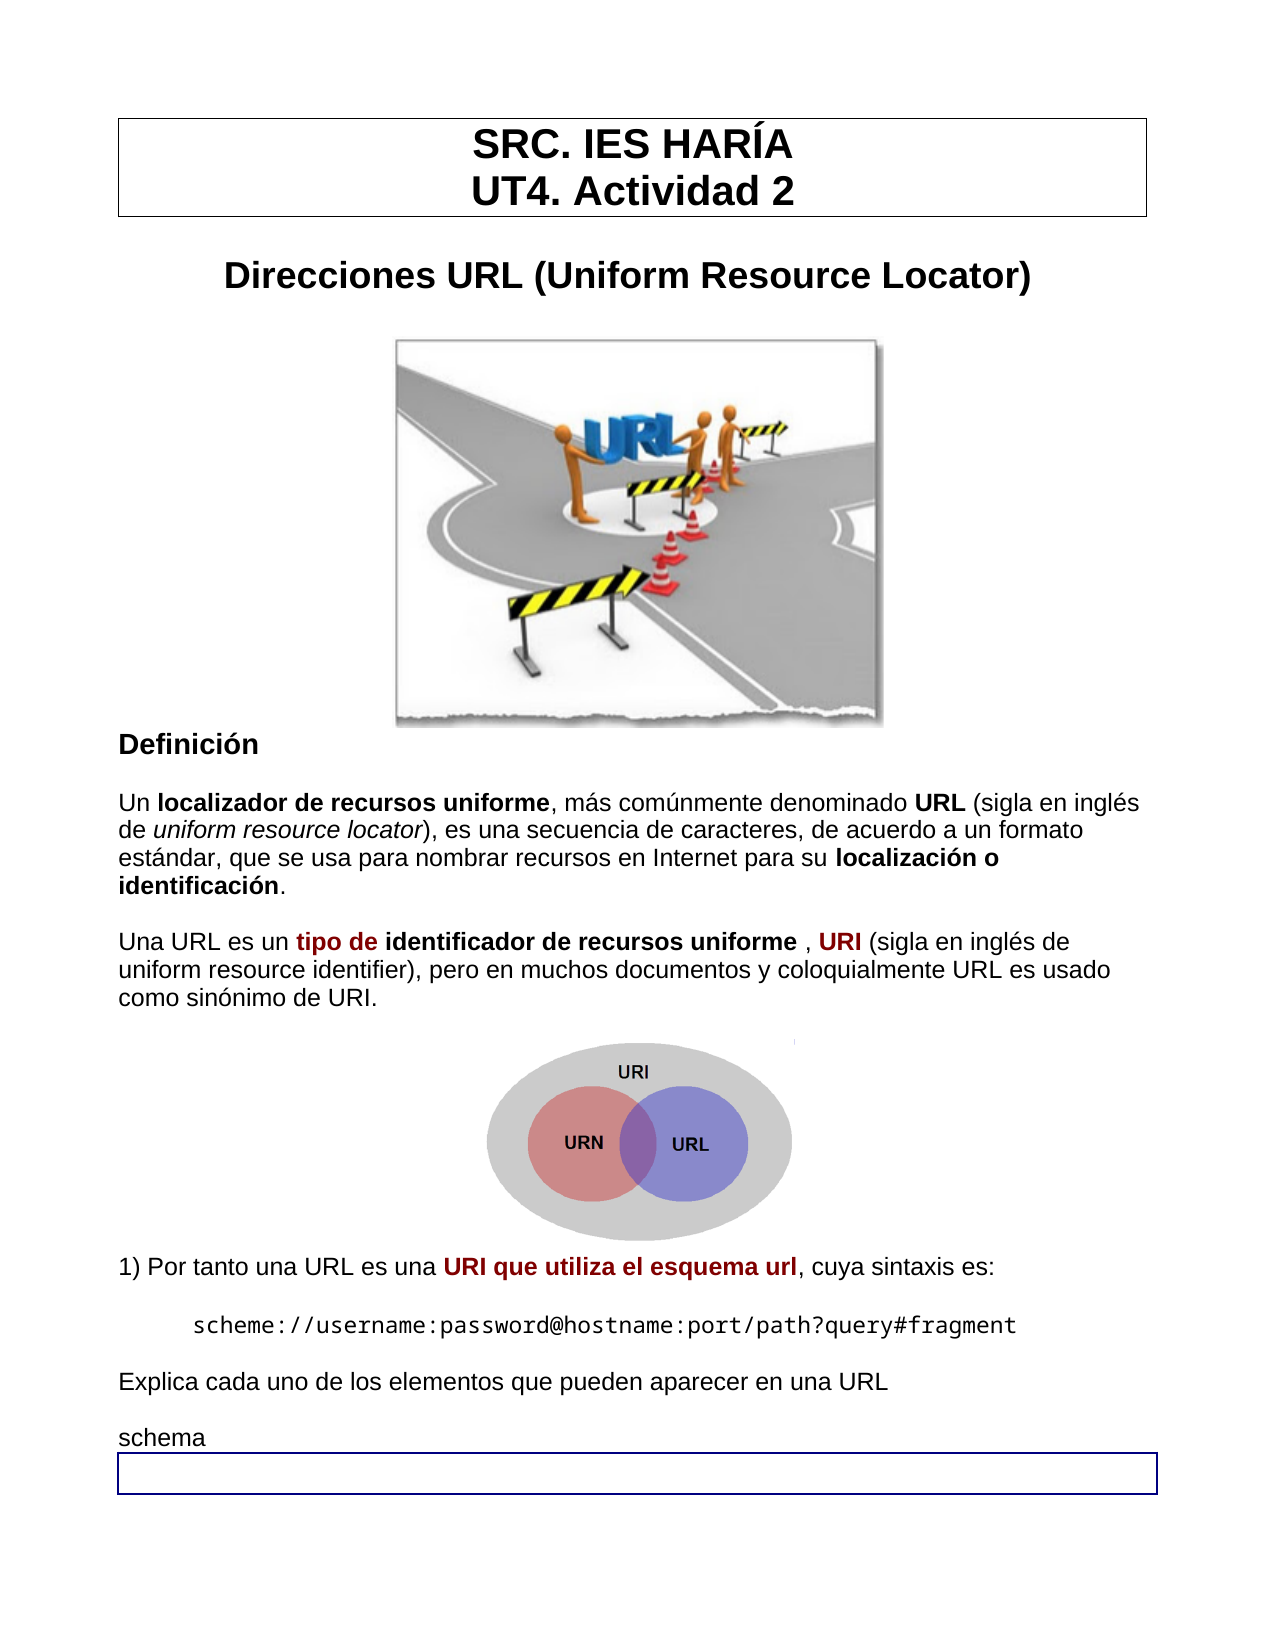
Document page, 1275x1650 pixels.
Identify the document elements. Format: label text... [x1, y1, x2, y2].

text 1) Por tanto una URL es una URI que utiliza el esquema url, cuya sintaxis es: [118, 1040, 1147, 1281]
text SRC. IES HARÍA [119, 119, 1146, 165]
text Direcciones URL (Uniform Resource Locator) [118, 255, 1147, 297]
text Definición [118, 334, 1147, 761]
text scheme://username:password@hostname:port/path?query#fragment [192, 1309, 1147, 1340]
picture [391, 335, 884, 728]
text schema [118, 1424, 1147, 1452]
text Explica cada uno de los elementos que pueden aparecer en una URL [118, 1368, 1147, 1396]
text UT4. Actividad 2 [119, 165, 1146, 216]
text Una URL es un tipo de identificador de recursos uniforme , URI (sigla en inglés de uniform resource identifier), pero en muchos documentos y coloquialmente URL es usado como sinónimo de URI. [118, 928, 1147, 1012]
table_header [119, 1454, 1156, 1493]
picture [480, 1039, 795, 1253]
text Un localizador de recursos uniforme, más comúnmente denominado URL (sigla en inglés de uniform resource locator), es una secuencia de caracteres, de acuerdo a un formato estándar, que se usa para nombrar recursos en Internet para su localización o identificación. [118, 788, 1147, 900]
